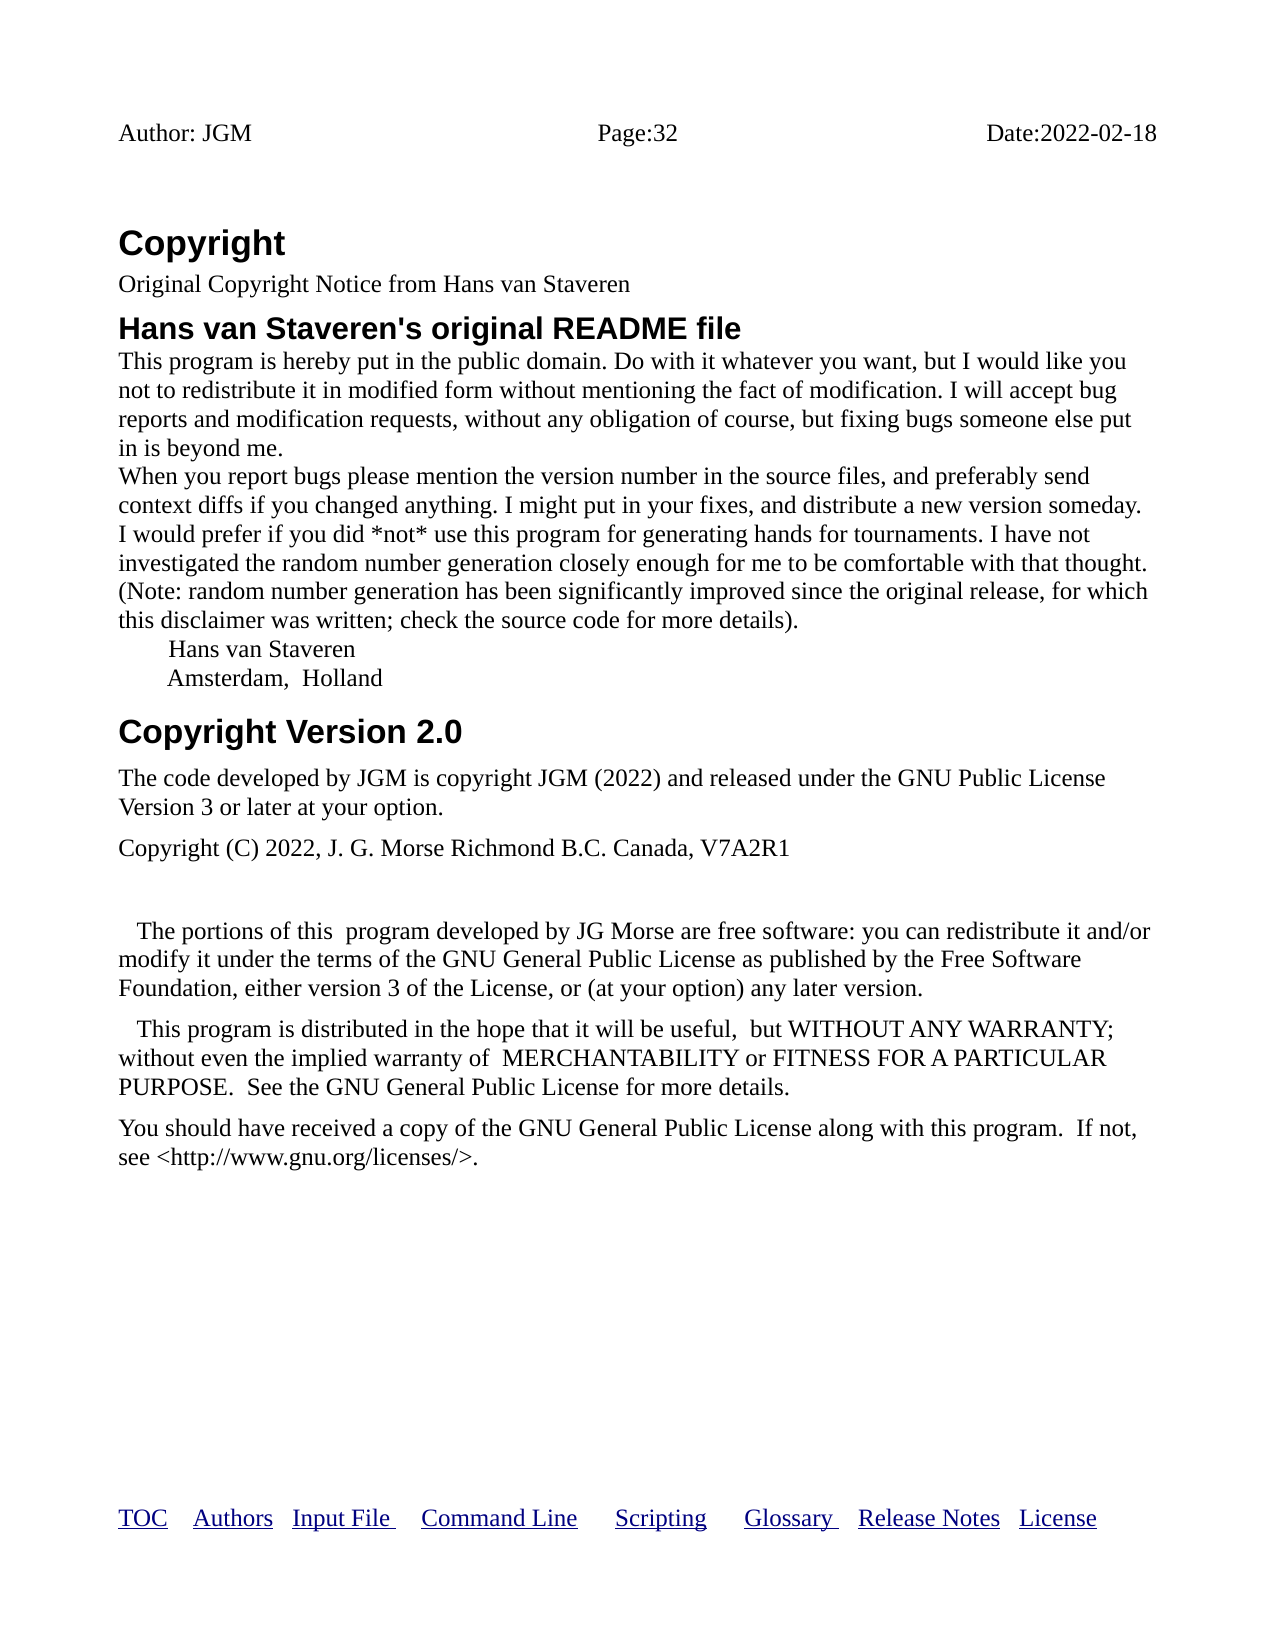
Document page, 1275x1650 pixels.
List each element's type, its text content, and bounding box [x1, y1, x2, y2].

text This program is hereby put in the public domain. Do with it whatever you want, but I would like you not to redistribute it in modified form without mentioning the fact of modification. I will accept bug reports and modification requests, without any obligation of course, but fixing bugs someone else put in is beyond me. [118, 346, 1157, 461]
text Hans van Staveren [118, 634, 1157, 663]
text The code developed by JGM is copyright JGM (2022) and released under the GNU Public License Version 3 or later at your option. [118, 763, 1157, 821]
text This program is distributed in the hope that it will be useful, but WITHOUT ANY WARRANTY; without even the implied warranty of MERCHANTABILITY or FITNESS FOR A PARTICULAR PURPOSE. See the GNU General Public License for more details. [118, 1014, 1157, 1101]
subtitle Copyright Version 2.0 [118, 712, 1157, 751]
subtitle Copyright [118, 222, 1157, 263]
text You should have received a copy of the GNU General Public License along with this program. If not, see <http://www.gnu.org/licenses/>. [118, 1113, 1157, 1171]
text Hans van Staveren's original README file [118, 310, 1157, 346]
text The portions of this program developed by JG Morse are free software: you can redistribute it and/or modify it under the terms of the GNU General Public License as published by the Free Software Foundation, either version 3 of the License, or (at your option) any later version. [118, 916, 1157, 1002]
text Amsterdam, Holland [118, 663, 1157, 691]
text Copyright (C) 2022, J. G. Morse Richmond B.C. Canada, V7A2R1 [118, 833, 1157, 862]
text When you report bugs please mention the version number in the source files, and preferably send context diffs if you changed anything. I might put in your fixes, and distribute a new version someday. [118, 461, 1157, 519]
text (Note: random number generation has been significantly improved since the original release, for which this disclaimer was written; check the source code for more details). [118, 576, 1157, 634]
text Original Copyright Notice from Hans van Staveren [118, 269, 1157, 298]
text I would prefer if you did *not* use this program for generating hands for tournaments. I have not investigated the random number generation closely enough for me to be comfortable with that thought. [118, 519, 1157, 576]
